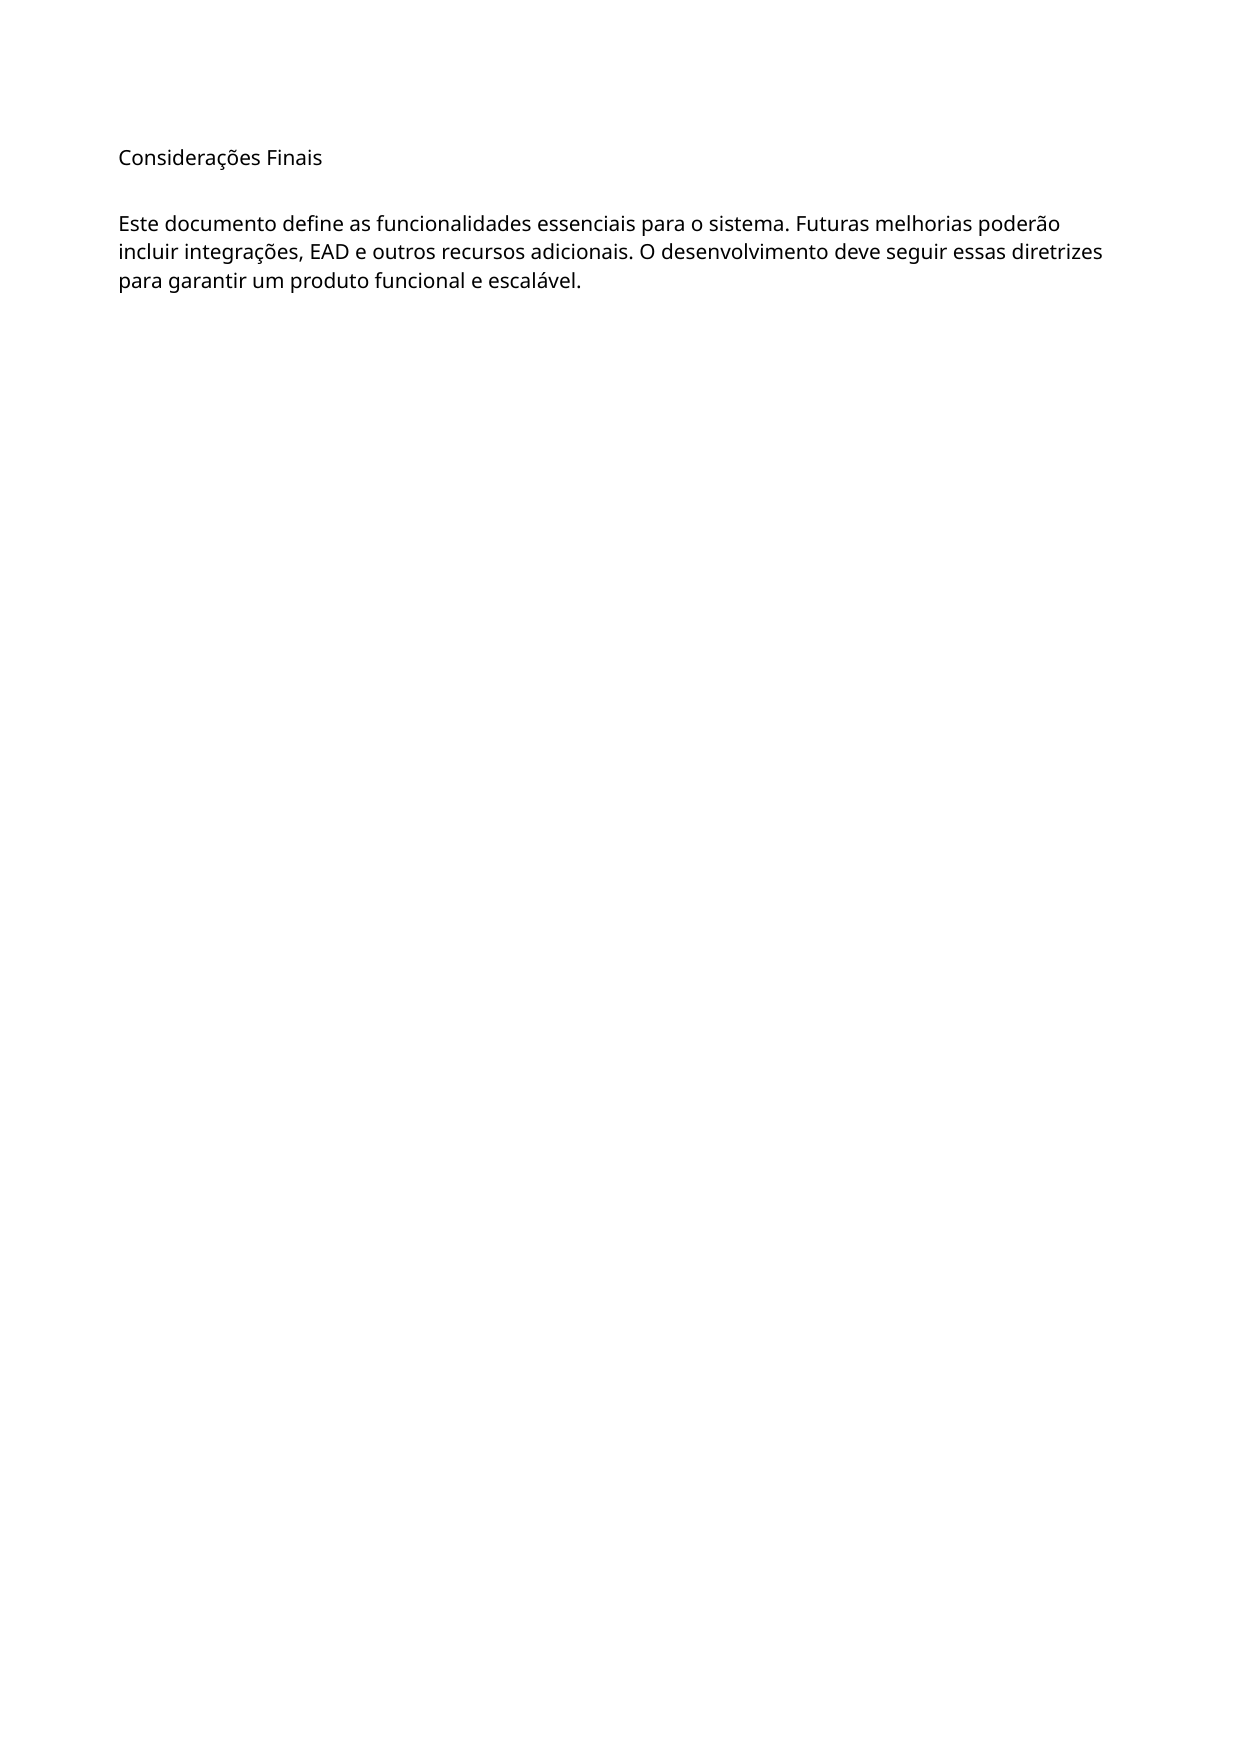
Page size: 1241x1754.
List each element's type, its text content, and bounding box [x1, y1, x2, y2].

subtitle Considerações Finais [118, 143, 1122, 172]
subtitle Este documento define as funcionalidades essenciais para o sistema. Futuras melhorias poderão incluir integrações, EAD e outros recursos adicionais. O desenvolvimento deve seguir essas diretrizes para garantir um produto funcional e escalável. [118, 209, 1122, 294]
